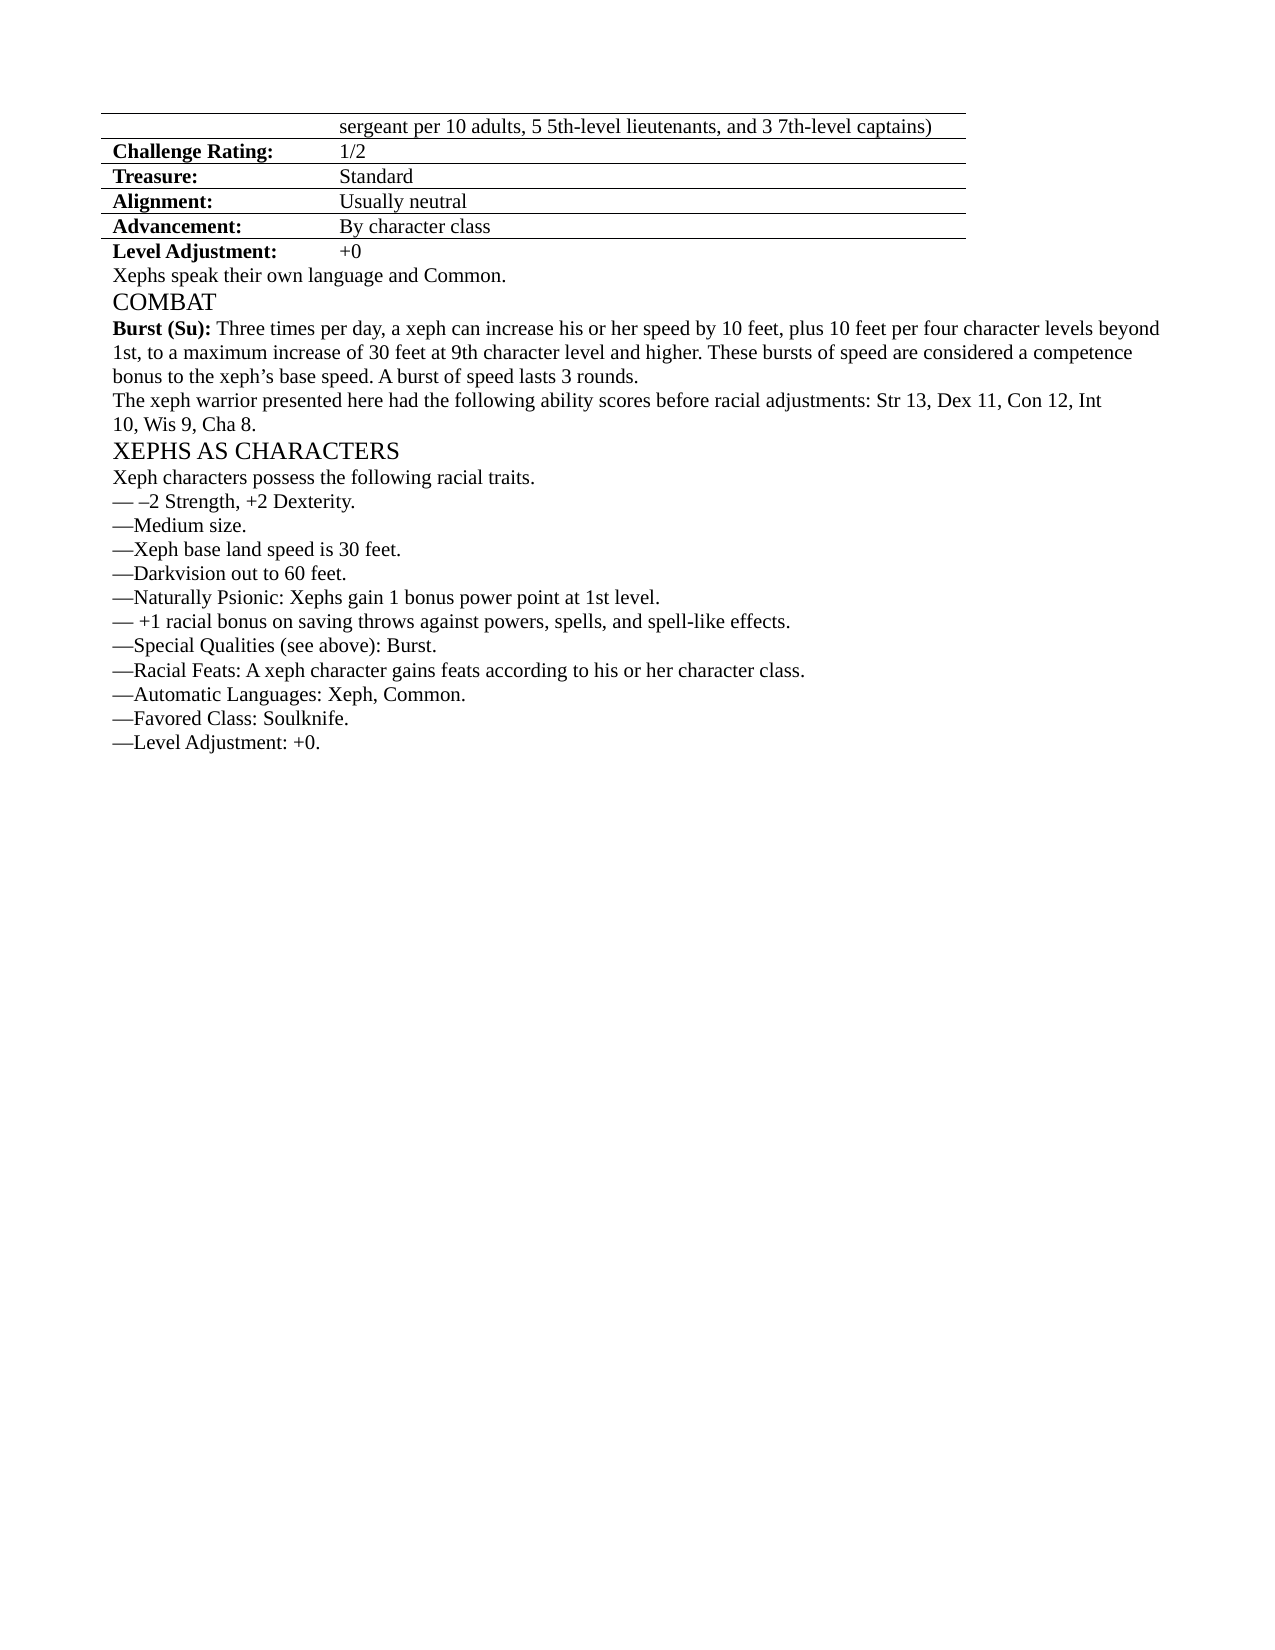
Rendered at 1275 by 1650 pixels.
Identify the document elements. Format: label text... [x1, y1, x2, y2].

text —Special Qualities (see above): Burst. [112, 633, 1162, 657]
text —Level Adjustment: +0. [112, 730, 1162, 754]
table_cell Standard [328, 164, 966, 188]
text 10, Wis 9, Cha 8. [112, 412, 1162, 436]
text — +1 racial bonus on saving throws against powers, spells, and spell-like effects. [112, 609, 1162, 633]
text Burst (Su): Three times per day, a xeph can increase his or her speed by 10 feet, plus 10 feet per four character levels beyond 1st, to a maximum increase of 30 feet at 9th character level and higher. These bursts of speed are considered a competence bonus to the xeph’s base speed. A burst of speed lasts 3 rounds. [112, 316, 1162, 388]
text —Automatic Languages: Xeph, Common. [112, 682, 1162, 706]
subtitle COMBAT [112, 287, 1162, 316]
table_cell By character class [328, 214, 966, 238]
text —Racial Feats: A xeph character gains feats according to his or her character class. [112, 657, 1162, 682]
subtitle XEPHS AS CHARACTERS [112, 436, 1162, 465]
table_cell Advancement: [101, 214, 328, 238]
table_cell 1/2 [328, 139, 966, 163]
text —Xeph base land speed is 30 feet. [112, 537, 1162, 561]
table_cell sergeant per 10 adults, 5 5th-level lieutenants, and 3 7th-level captains) [328, 114, 966, 138]
table_cell [101, 114, 328, 138]
text — –2 Strength, +2 Dexterity. [112, 489, 1162, 513]
text The xeph warrior presented here had the following ability scores before racial adjustments: Str 13, Dex 11, Con 12, Int [112, 388, 1162, 412]
table_cell Challenge Rating: [101, 139, 328, 163]
text —Medium size. [112, 513, 1162, 537]
text —Darkvision out to 60 feet. [112, 561, 1162, 585]
table_cell Usually neutral [328, 189, 966, 213]
text —Favored Class: Soulknife. [112, 706, 1162, 730]
table_cell Alignment: [101, 189, 328, 213]
text Xephs speak their own language and Common. [112, 263, 1162, 287]
text Xeph characters possess the following racial traits. [112, 465, 1162, 489]
table_cell Treasure: [101, 164, 328, 188]
table_cell +0 [328, 239, 966, 263]
table_cell Level Adjustment: [101, 239, 328, 263]
text —Naturally Psionic: Xephs gain 1 bonus power point at 1st level. [112, 585, 1162, 609]
